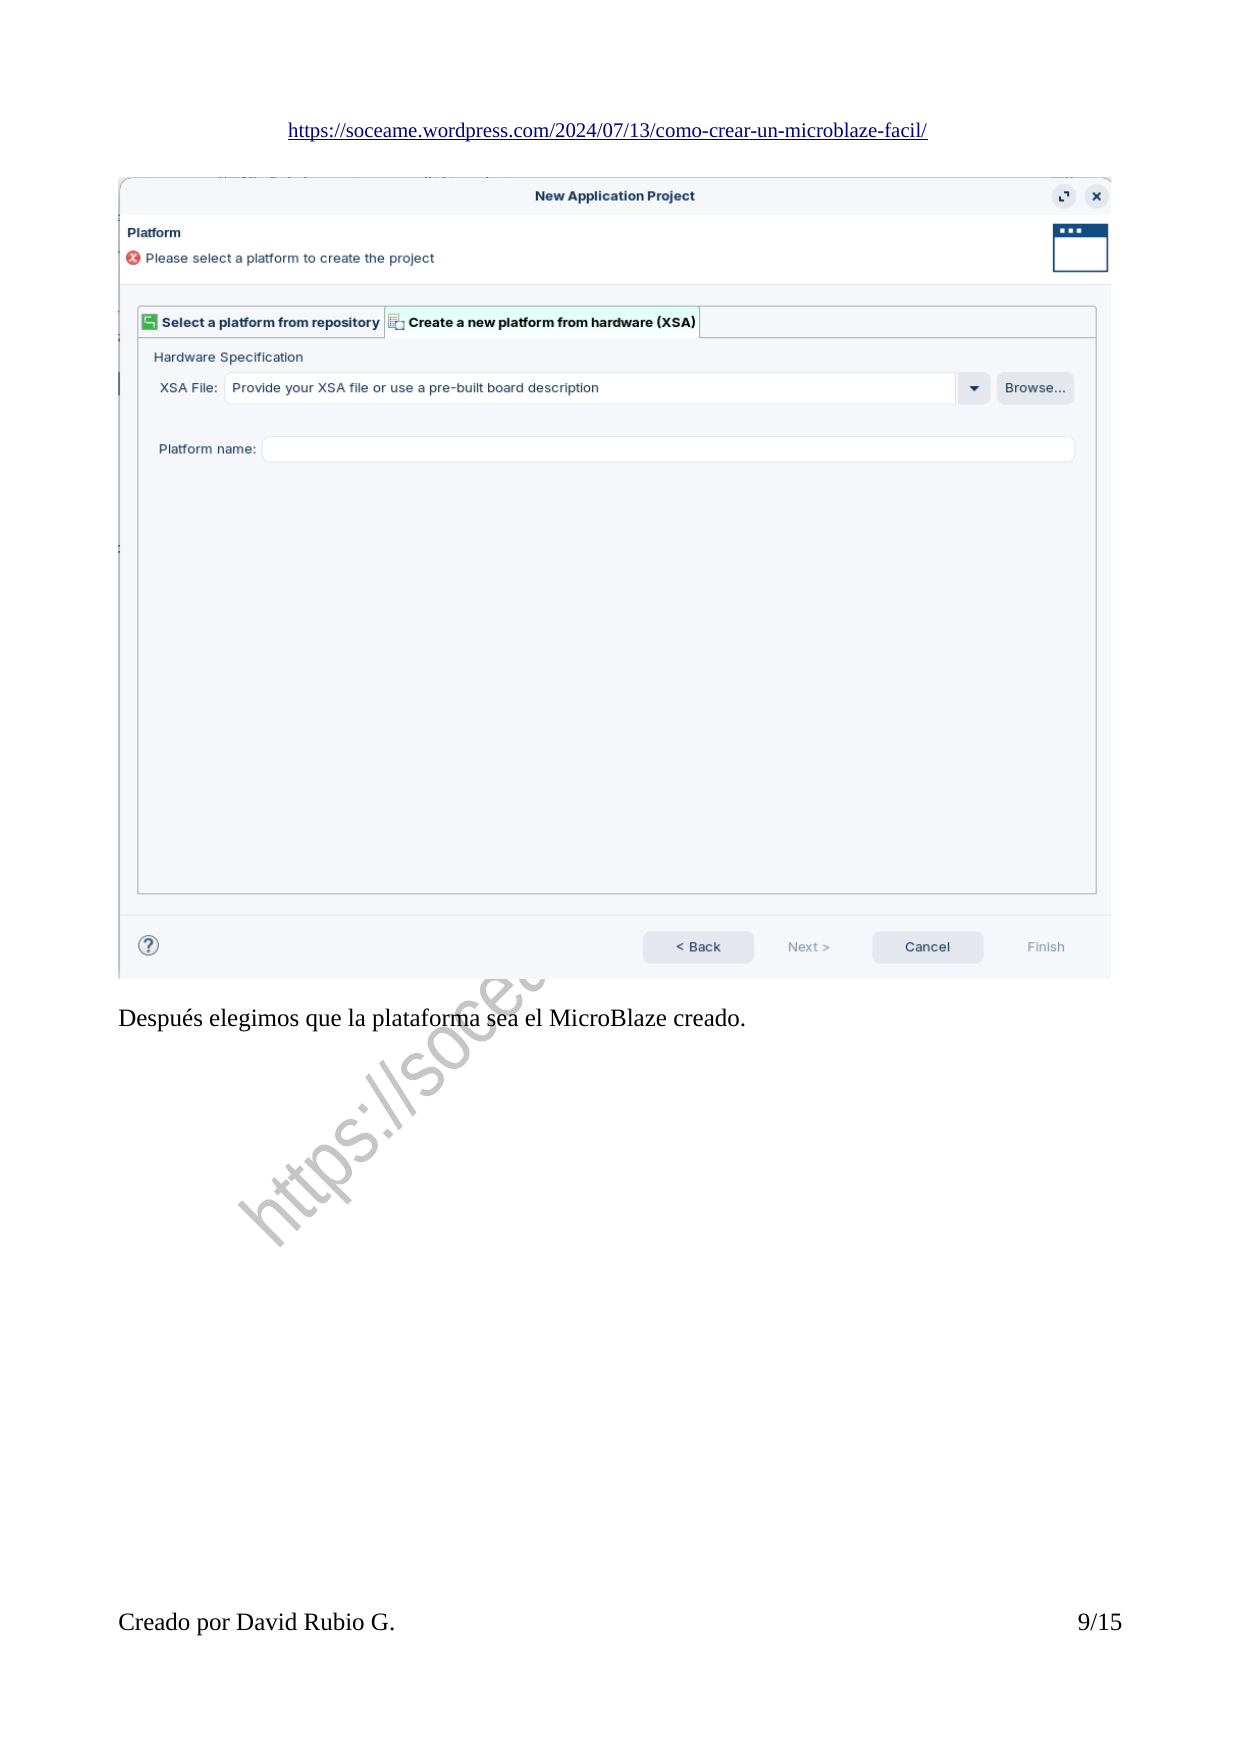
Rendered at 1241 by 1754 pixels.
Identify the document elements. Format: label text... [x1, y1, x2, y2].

text Después elegimos que la plataforma sea el MicroBlaze creado. [461, 1003, 1122, 1032]
text Después elegimos que la plataforma sea el MicroBlaze creado. [118, 1003, 463, 1032]
picture [118, 177, 1112, 979]
